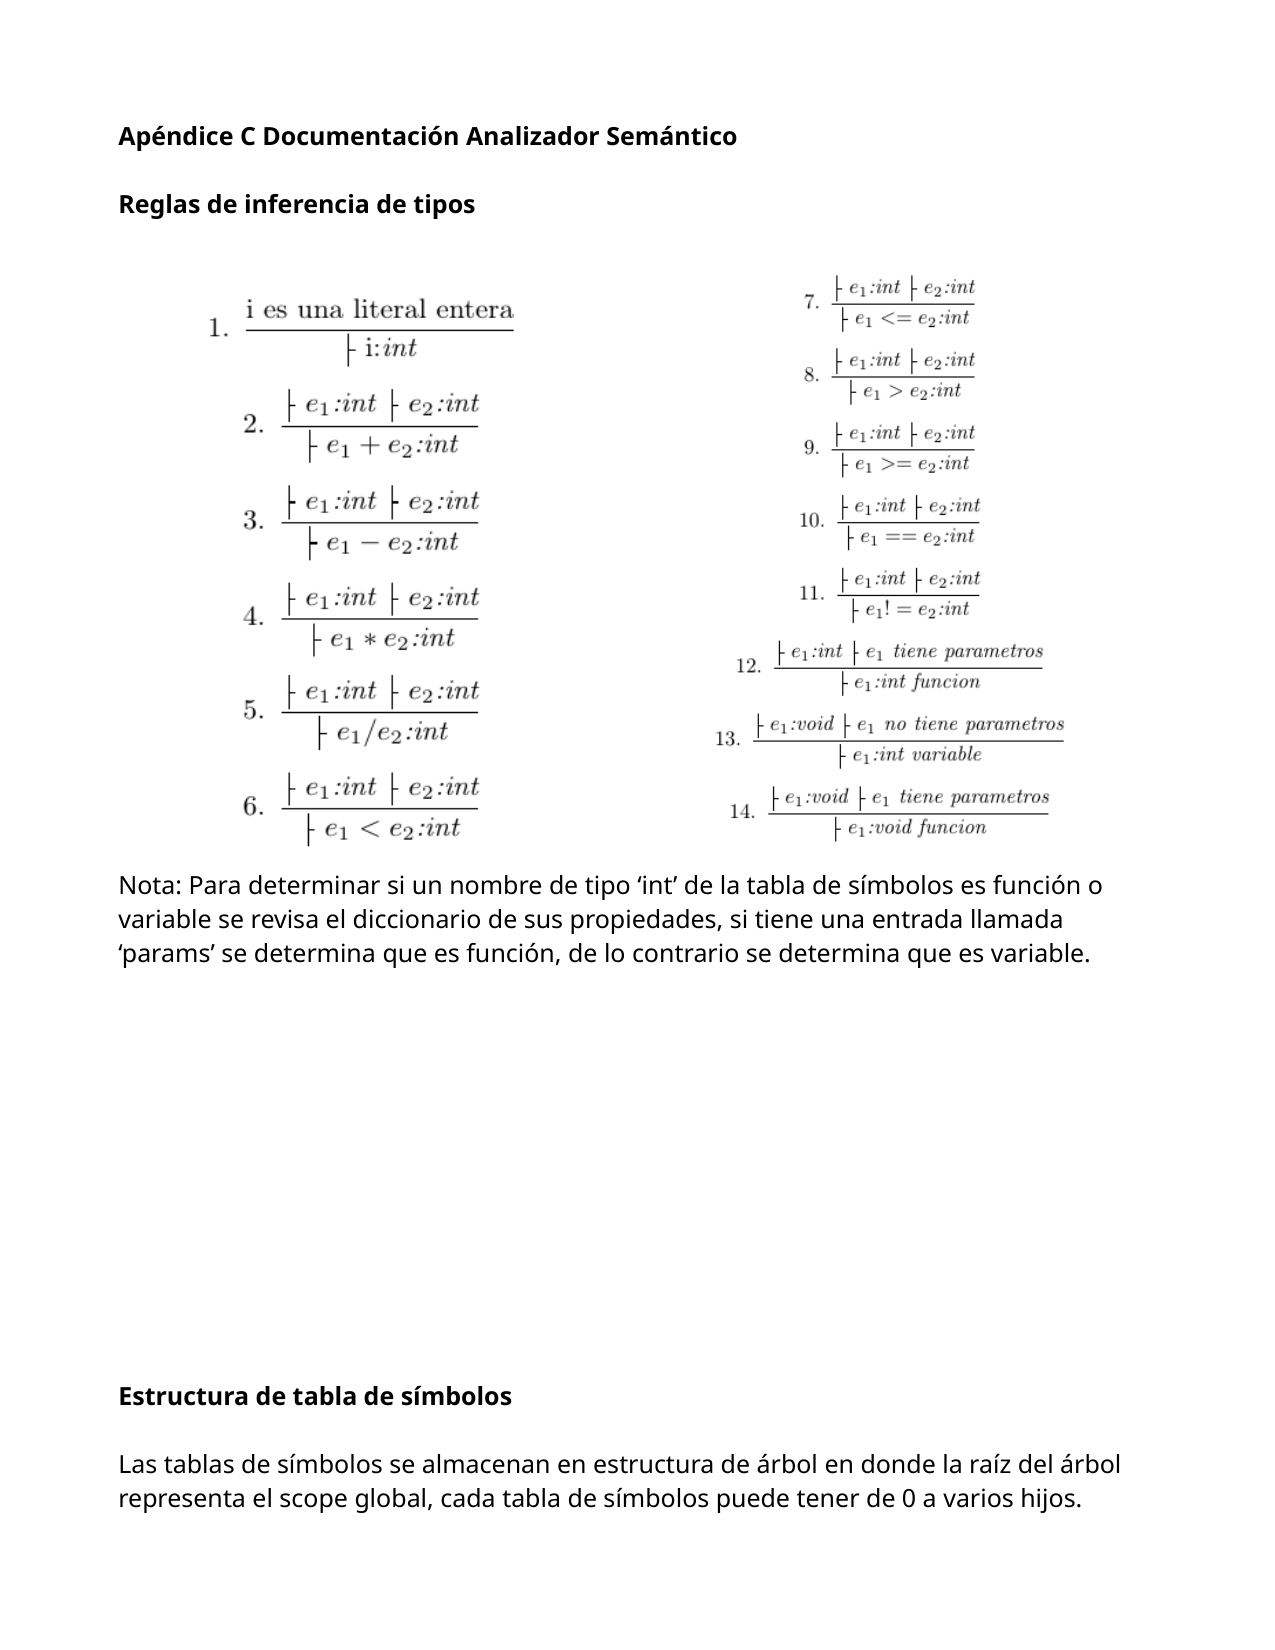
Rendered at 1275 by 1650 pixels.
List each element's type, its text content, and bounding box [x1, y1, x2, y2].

text Reglas de inferencia de tipos [118, 186, 1157, 220]
text Las tablas de símbolos se almacenan en estructura de árbol en donde la raíz del árbol representa el scope global, cada tabla de símbolos puede tener de 0 a varios hijos. [118, 1447, 1157, 1515]
picture [750, 275, 1122, 862]
text Nota: Para determinar si un nombre de tipo ‘int’ de la tabla de símbolos es función o variable se revisa el diccionario de sus propiedades, si tiene una entrada llamada ‘params’ se determina que es función, de lo contrario se determina que es variable. [118, 867, 1157, 970]
text Apéndice C Documentación Analizador Semántico [118, 118, 1157, 152]
text Estructura de tabla de símbolos [118, 1378, 1157, 1412]
picture [269, 275, 538, 857]
